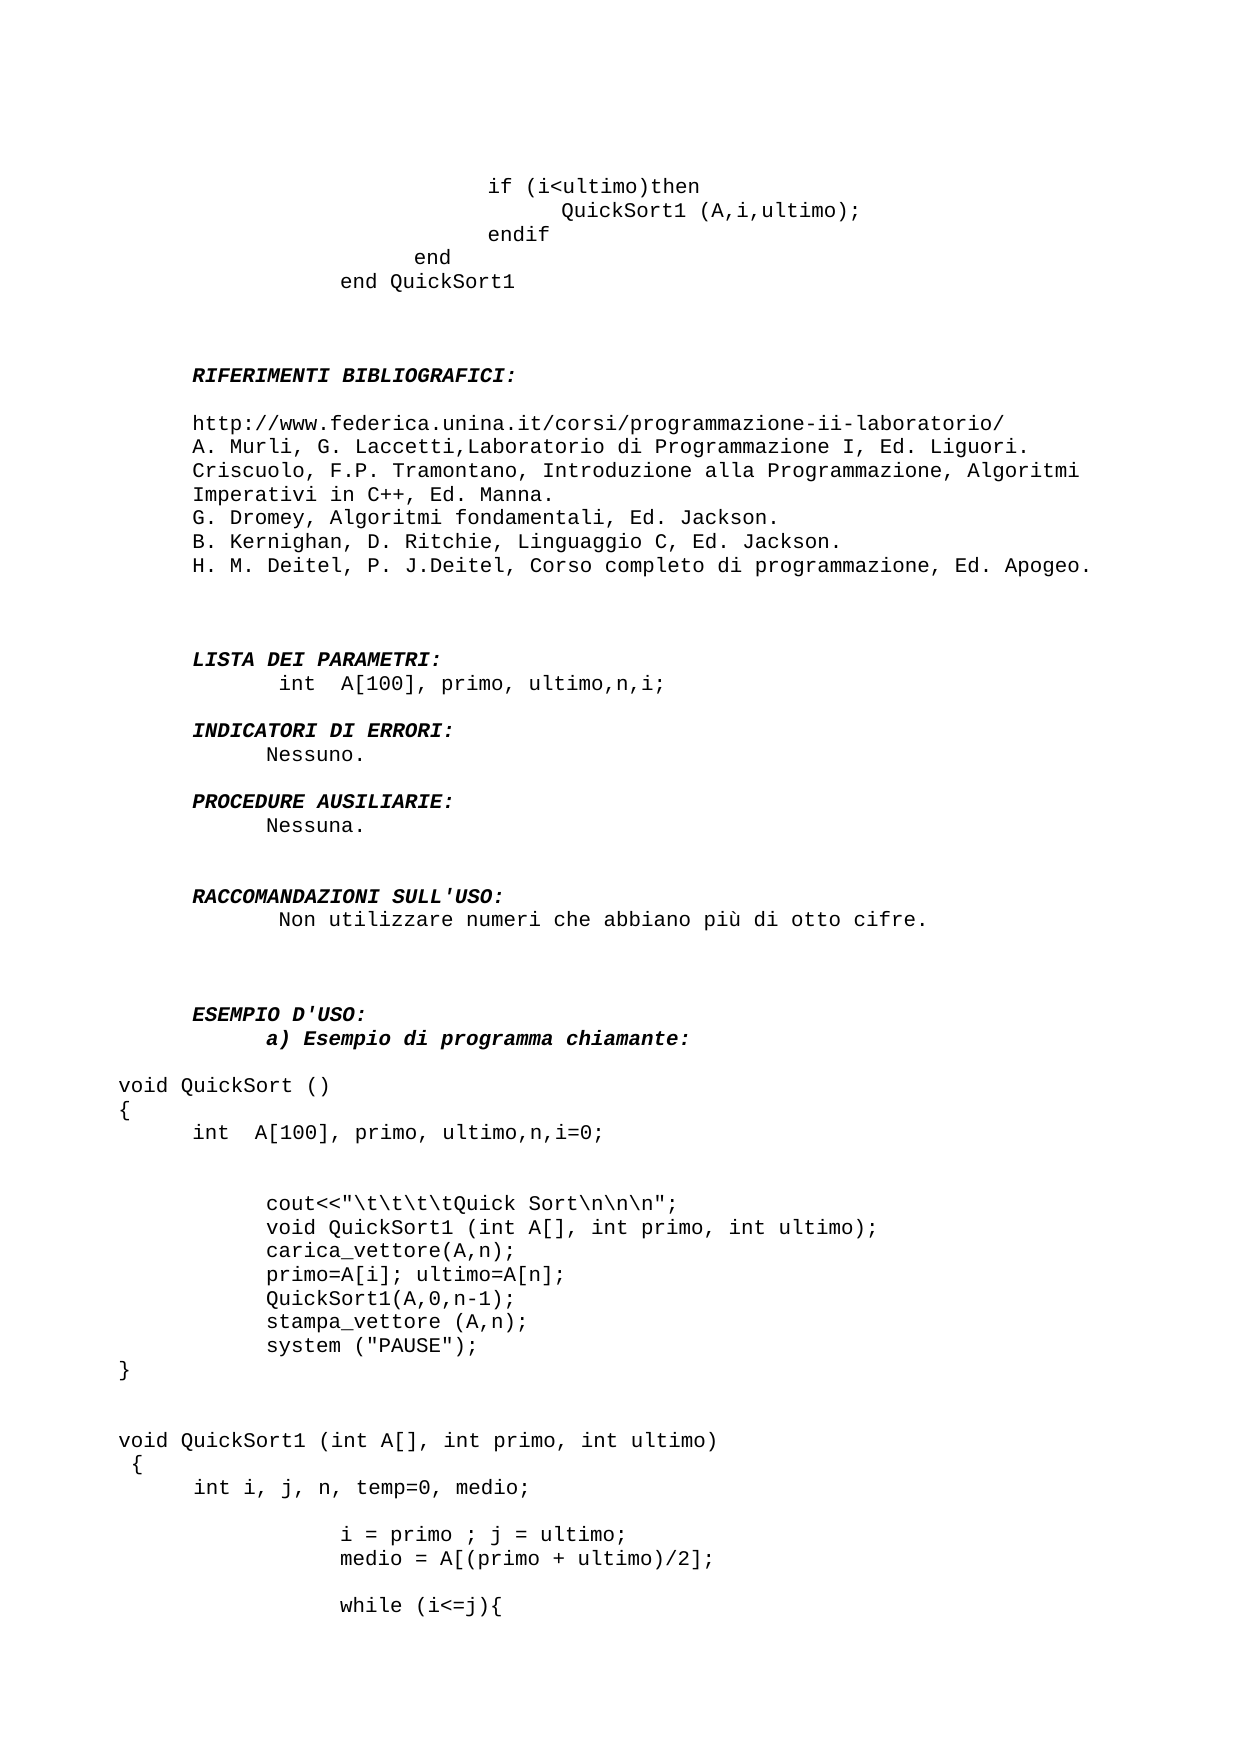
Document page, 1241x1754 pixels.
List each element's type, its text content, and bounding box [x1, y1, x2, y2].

text { [118, 1453, 1122, 1477]
text cout<<"\t\t\t\tQuick Sort\n\n\n"; [118, 1193, 1122, 1217]
text void QuickSort1 (int A[], int primo, int ultimo); [118, 1217, 1122, 1240]
text end [118, 247, 1122, 271]
text void QuickSort1 (int A[], int primo, int ultimo) [118, 1429, 1122, 1453]
text int i, j, n, temp=0, medio; [118, 1477, 1122, 1501]
text Criscuolo, F.P. Tramontano, Introduzione alla Programmazione, Algoritmi Imperativi in C++, Ed. Manna. [118, 460, 1122, 507]
text QuickSort1 (A,i,ultimo); [118, 200, 1122, 224]
text carica_vettore(A,n); [118, 1240, 1122, 1264]
text stampa_vettore (A,n); [118, 1311, 1122, 1335]
text a) Esempio di programma chiamante: [118, 1028, 1122, 1051]
text Nessuno. [118, 744, 1122, 767]
text ESEMPIO D'USO: [118, 1004, 1122, 1028]
text RACCOMANDAZIONI SULL'USO: [118, 886, 1122, 909]
text endif [118, 224, 1122, 247]
text PROCEDURE AUSILIARIE: [118, 791, 1122, 815]
text primo=A[i]; ultimo=A[n]; [118, 1264, 1122, 1288]
text A. Murli, G. Laccetti,Laboratorio di Programmazione I, Ed. Liguori. [118, 436, 1122, 460]
text int A[100], primo, ultimo,n,i=0; [118, 1122, 1122, 1146]
text end QuickSort1 [118, 271, 1122, 294]
text } [118, 1359, 1122, 1382]
text Non utilizzare numeri che abbiano più di otto cifre. [118, 909, 1122, 933]
text Nessuna. [118, 815, 1122, 838]
text if (i<ultimo)then [118, 176, 1122, 200]
text system ("PAUSE"); [118, 1335, 1122, 1359]
text medio = A[(primo + ultimo)/2]; [118, 1548, 1122, 1571]
text { [118, 1098, 1122, 1122]
text LISTA DEI PARAMETRI: [118, 649, 1122, 673]
text H. M. Deitel, P. J.Deitel, Corso completo di programmazione, Ed. Apogeo. [118, 555, 1122, 578]
text int A[100], primo, ultimo,n,i; [118, 673, 1122, 697]
text void QuickSort () [118, 1075, 1122, 1098]
text QuickSort1(A,0,n-1); [118, 1288, 1122, 1311]
text G. Dromey, Algoritmi fondamentali, Ed. Jackson. [118, 507, 1122, 531]
text RIFERIMENTI BIBLIOGRAFICI: [118, 366, 1122, 389]
text http://www.federica.unina.it/corsi/programmazione-ii-laboratorio/ [118, 413, 1122, 436]
text INDICATORI DI ERRORI: [118, 720, 1122, 744]
text while (i<=j){ [118, 1595, 1122, 1619]
text B. Kernighan, D. Ritchie, Linguaggio C, Ed. Jackson. [118, 531, 1122, 555]
text i = primo ; j = ultimo; [118, 1524, 1122, 1548]
